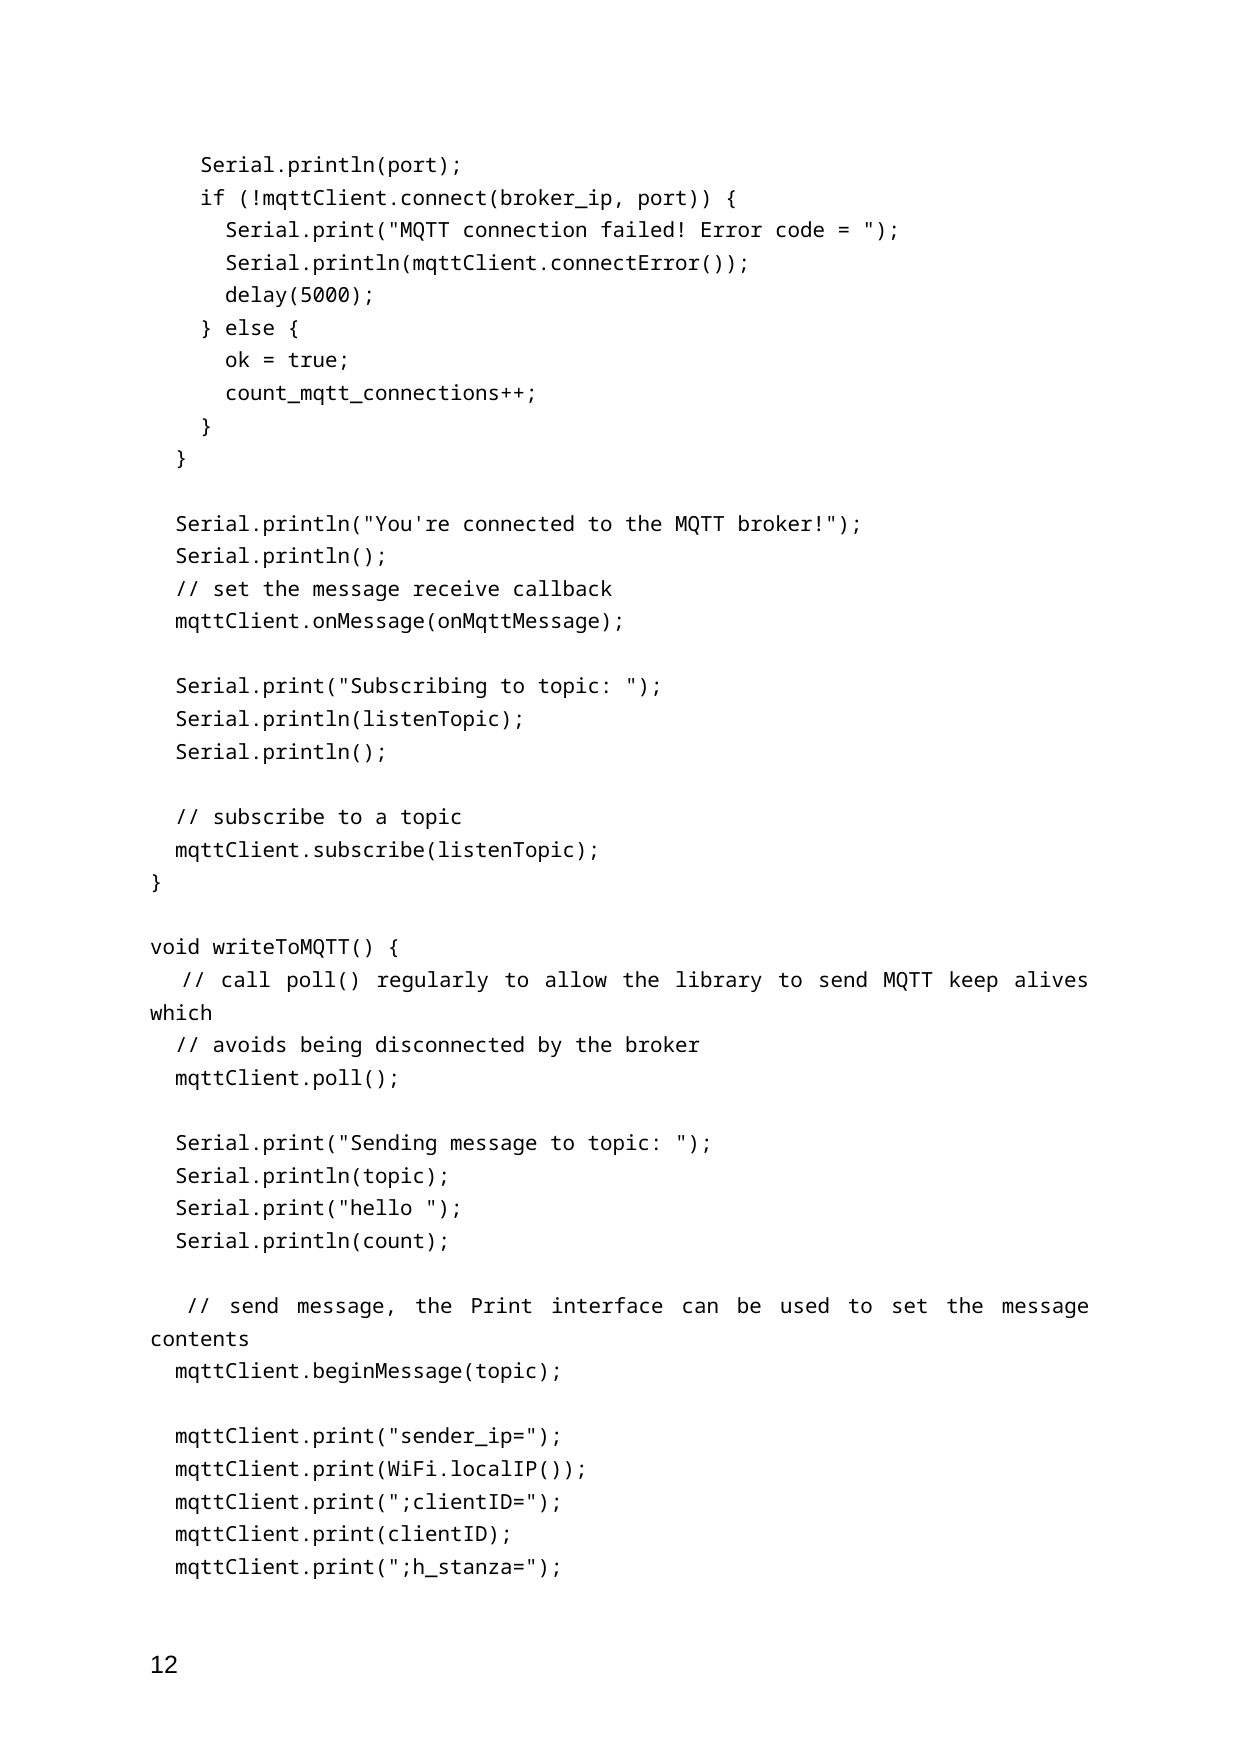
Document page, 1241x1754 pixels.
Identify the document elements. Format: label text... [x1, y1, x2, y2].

text Serial.println(); [150, 737, 1090, 765]
text if (!mqttClient.connect(broker_ip, port)) { [150, 183, 1090, 211]
text // avoids being disconnected by the broker [150, 1030, 1090, 1059]
text count_mqtt_connections++; [150, 378, 1090, 407]
text // send message, the Print interface can be used to set the message contents [150, 1291, 1090, 1352]
text Serial.print("Subscribing to topic: "); [150, 672, 1090, 700]
text mqttClient.onMessage(onMqttMessage); [150, 606, 1090, 635]
text Serial.println(count); [150, 1226, 1090, 1254]
text Serial.println(port); [150, 150, 1090, 178]
text mqttClient.print(WiFi.localIP()); [150, 1454, 1090, 1483]
text } else { [150, 313, 1090, 341]
text Serial.print("MQTT connection failed! Error code = "); [150, 215, 1090, 244]
text Serial.println(topic); [150, 1161, 1090, 1189]
text // set the message receive callback [150, 574, 1090, 602]
text } [150, 443, 1090, 472]
text ok = true; [150, 346, 1090, 374]
text } [150, 411, 1090, 439]
text mqttClient.print("sender_ip="); [150, 1422, 1090, 1450]
text Serial.println(mqttClient.connectError()); [150, 248, 1090, 276]
text Serial.println(listenTopic); [150, 704, 1090, 733]
text Serial.print("Sending message to topic: "); [150, 1128, 1090, 1157]
text // subscribe to a topic [150, 802, 1090, 831]
text Serial.print("hello "); [150, 1193, 1090, 1222]
text mqttClient.poll(); [150, 1063, 1090, 1091]
text mqttClient.print(";clientID="); [150, 1487, 1090, 1515]
text Serial.println("You're connected to the MQTT broker!"); [150, 509, 1090, 537]
text } [150, 867, 1090, 896]
text mqttClient.beginMessage(topic); [150, 1356, 1090, 1385]
text // call poll() regularly to allow the library to send MQTT keep alives which [150, 965, 1090, 1026]
text mqttClient.print(clientID); [150, 1519, 1090, 1548]
text mqttClient.print(";h_stanza="); [150, 1552, 1090, 1580]
text void writeToMQTT() { [150, 932, 1090, 961]
text Serial.println(); [150, 541, 1090, 570]
text mqttClient.subscribe(listenTopic); [150, 835, 1090, 863]
text delay(5000); [150, 280, 1090, 309]
